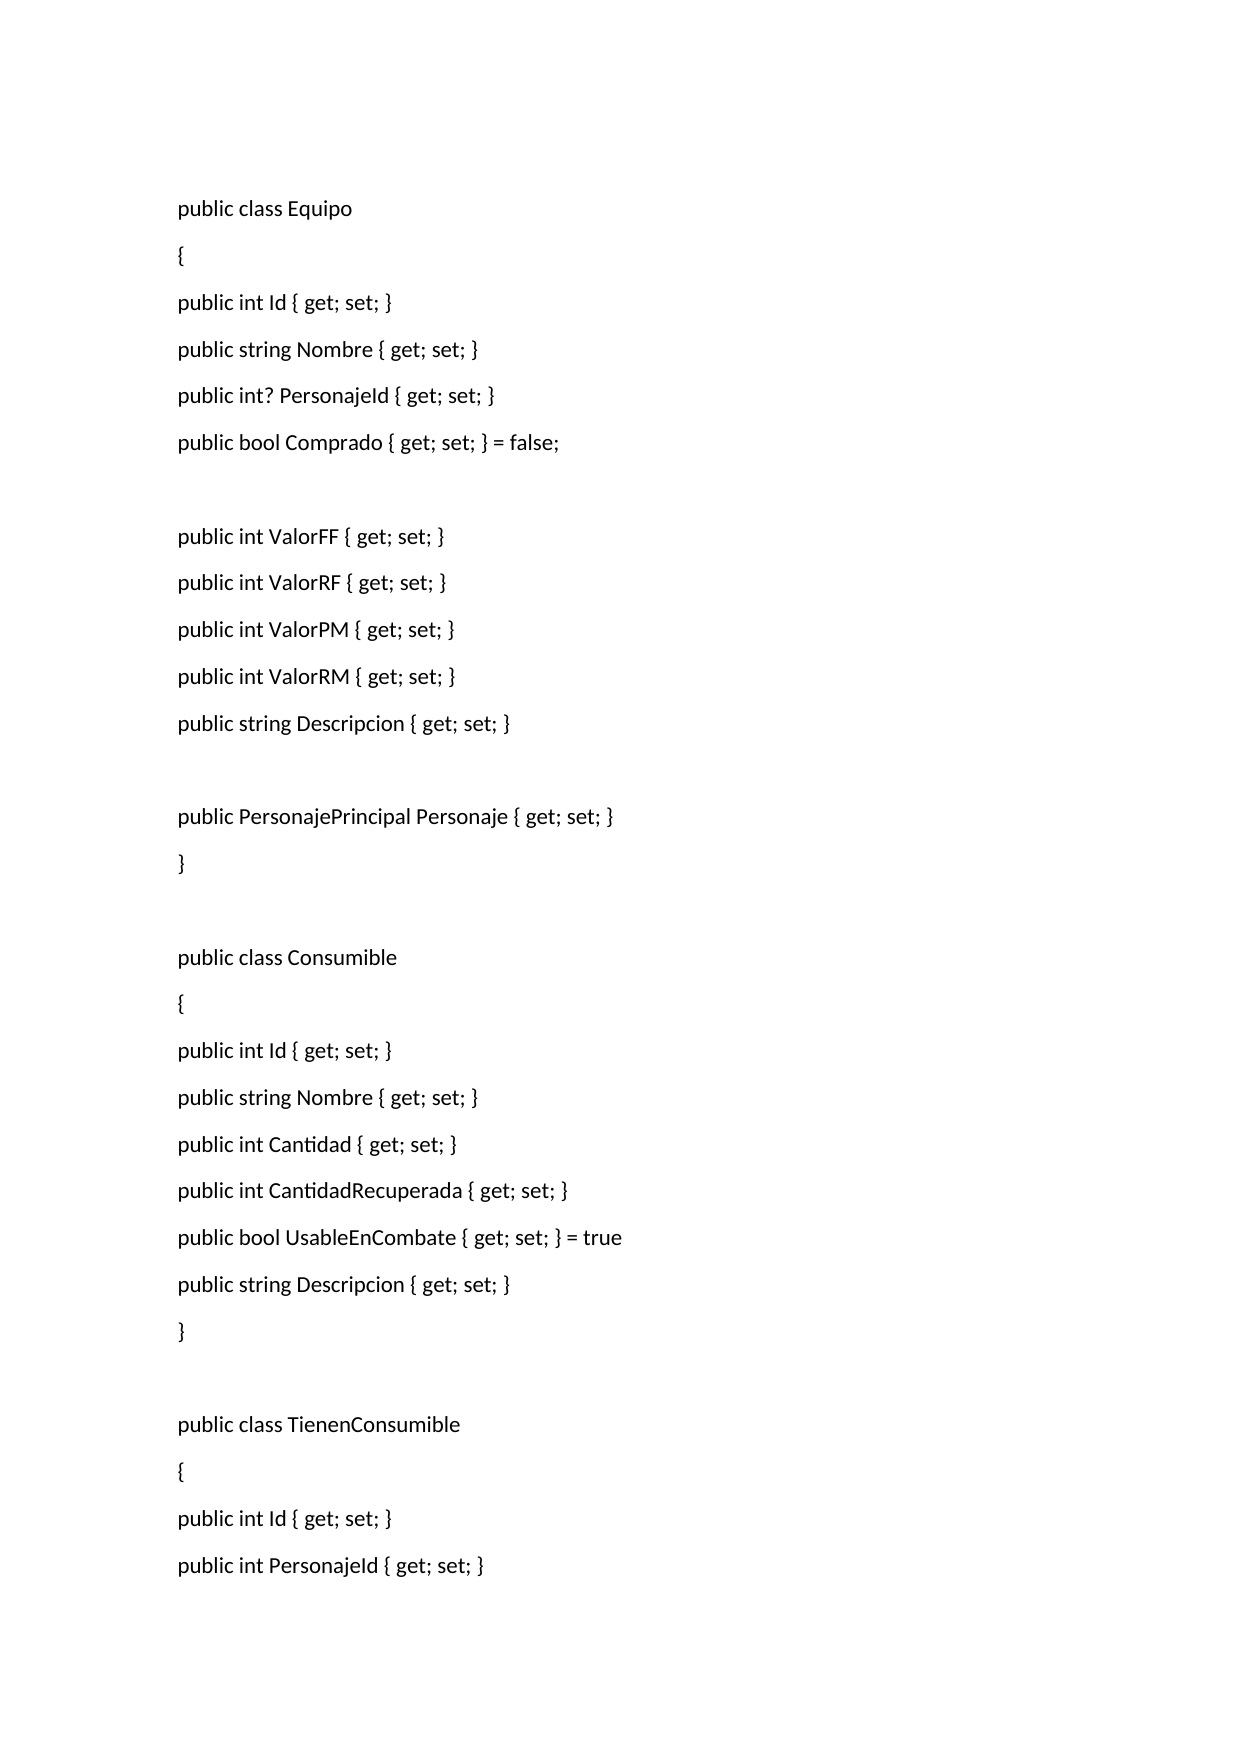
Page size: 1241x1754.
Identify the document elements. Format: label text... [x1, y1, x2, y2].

text public int PersonajeId { get; set; } [177, 1551, 1063, 1579]
text public PersonajePrincipal Personaje { get; set; } [177, 802, 1063, 830]
text { [177, 241, 1063, 269]
text public class TienenConsumible [177, 1410, 1063, 1438]
text public int Cantidad { get; set; } [177, 1130, 1063, 1158]
text { [177, 989, 1063, 1017]
text public string Nombre { get; set; } [177, 335, 1063, 363]
text } [177, 849, 1063, 877]
text } [177, 1317, 1063, 1345]
text public int Id { get; set; } [177, 1504, 1063, 1532]
text public int Id { get; set; } [177, 288, 1063, 316]
text public string Descripcion { get; set; } [177, 1270, 1063, 1298]
text { [177, 1457, 1063, 1485]
text public int ValorPM { get; set; } [177, 615, 1063, 643]
text public int Id { get; set; } [177, 1036, 1063, 1064]
text public int ValorFF { get; set; } [177, 522, 1063, 550]
text public int ValorRM { get; set; } [177, 662, 1063, 690]
text public int ValorRF { get; set; } [177, 568, 1063, 597]
text public class Consumible [177, 943, 1063, 971]
text public string Descripcion { get; set; } [177, 709, 1063, 737]
text public bool UsableEnCombate { get; set; } = true [177, 1223, 1063, 1251]
text public int? PersonajeId { get; set; } [177, 381, 1063, 409]
text public bool Comprado { get; set; } = false; [177, 428, 1063, 456]
text public class Equipo [177, 194, 1063, 222]
text public string Nombre { get; set; } [177, 1083, 1063, 1111]
text public int CantidadRecuperada { get; set; } [177, 1177, 1063, 1204]
